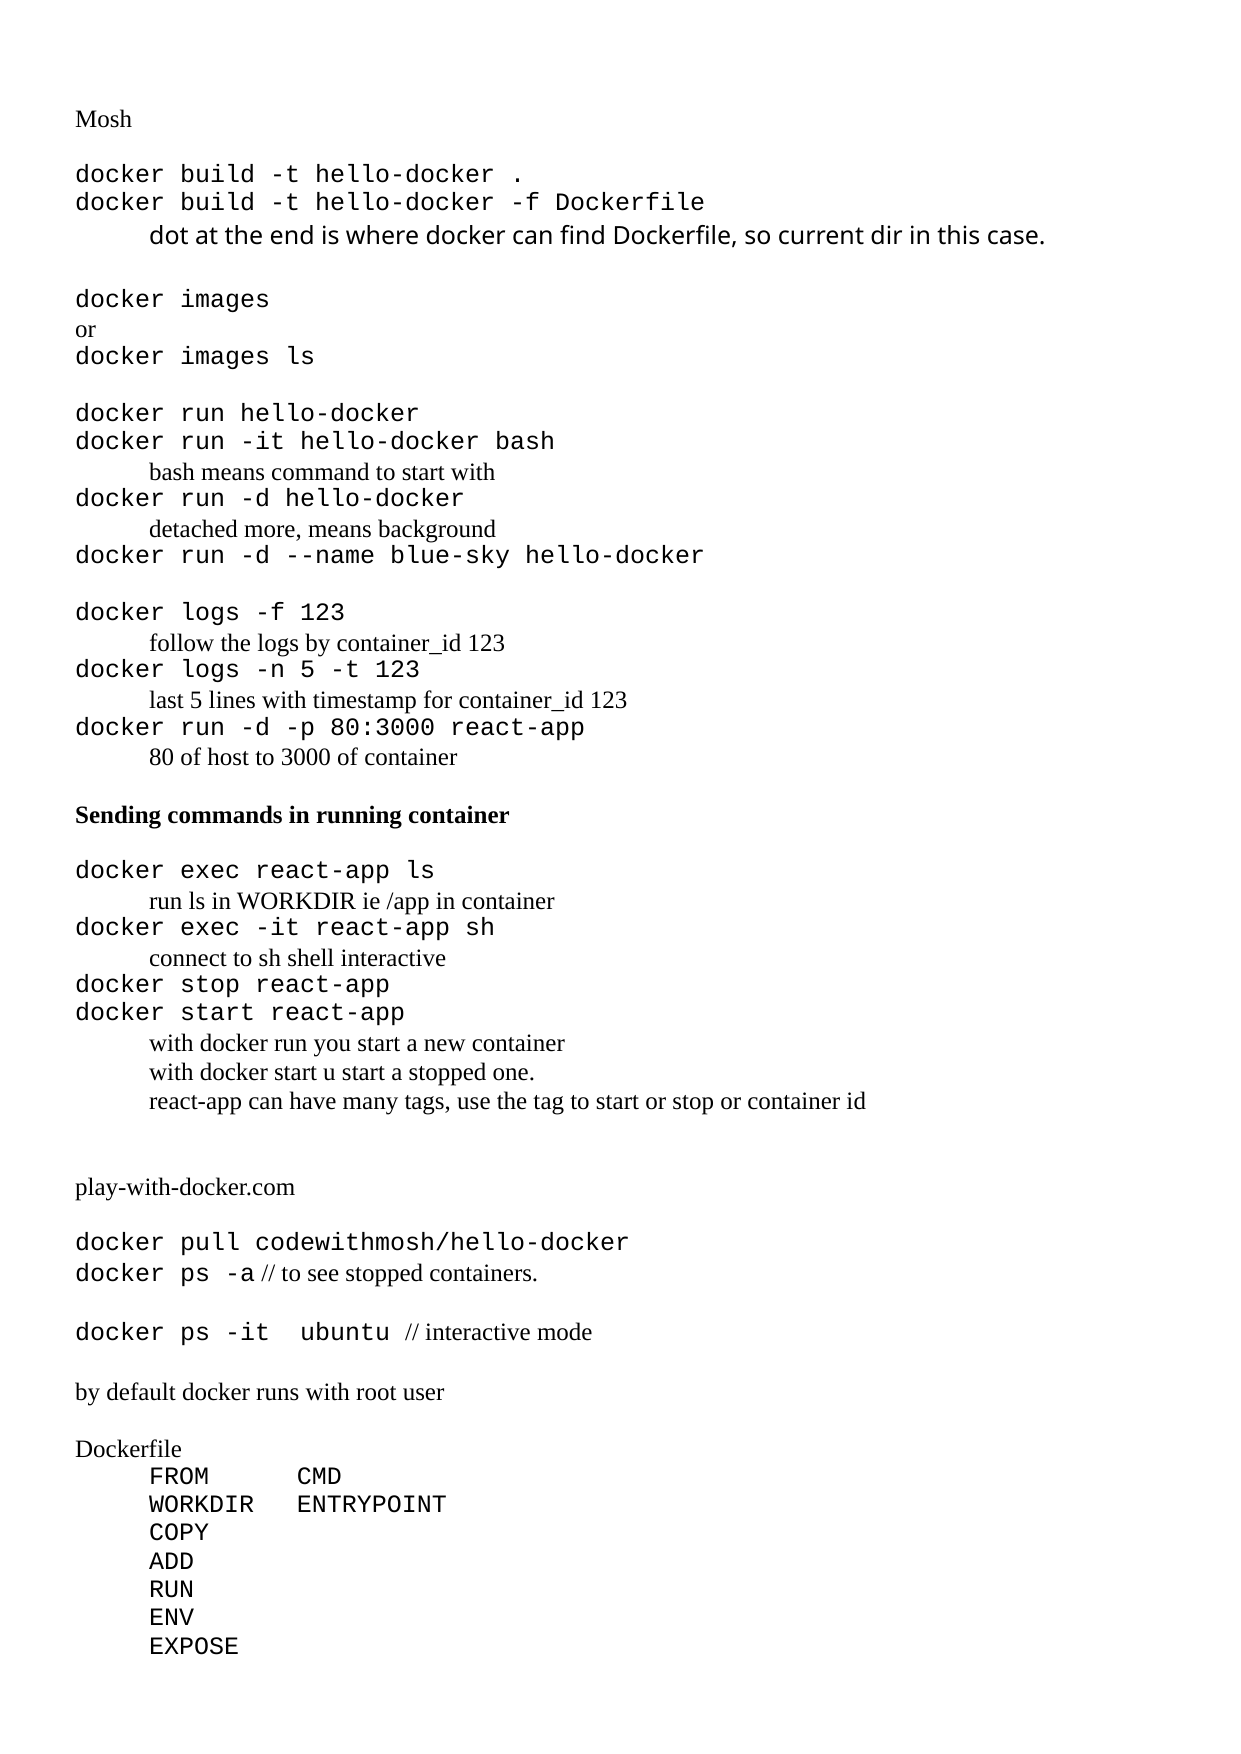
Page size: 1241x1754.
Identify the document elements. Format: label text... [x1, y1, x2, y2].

text by default docker runs with root user [75, 1377, 1165, 1406]
text dot at the end is where docker can find Dockerfile, so current dir in this case. [75, 218, 1165, 252]
text docker run -d hello-docker [75, 486, 1165, 514]
text docker images ls [75, 343, 1165, 372]
text docker build -t hello-docker -f Dockerfile [75, 189, 1165, 218]
text ENV [75, 1605, 1165, 1633]
text RUN [75, 1577, 1165, 1605]
text with docker run you start a new container [75, 1028, 1165, 1057]
text docker run hello-docker [75, 400, 1165, 429]
text ADD [75, 1548, 1165, 1577]
text Dockerfile [75, 1434, 1165, 1463]
text docker run -d --name blue-sky hello-docker [75, 543, 1165, 571]
text react-app can have many tags, use the tag to start or stop or container id [75, 1086, 1165, 1114]
text 80 of host to 3000 of container [75, 742, 1165, 771]
text docker logs -n 5 -t 123 [75, 657, 1165, 685]
text Sending commands in running container [75, 800, 1165, 829]
text docker images [75, 286, 1165, 314]
text docker run -d -p 80:3000 react-app [75, 714, 1165, 742]
text docker exec -it react-app sh [75, 914, 1165, 943]
text Mosh [75, 104, 1165, 132]
text docker exec react-app ls [75, 857, 1165, 886]
text bash means command to start with [75, 457, 1165, 486]
text with docker start u start a stopped one. [75, 1057, 1165, 1086]
text last 5 lines with timestamp for container_id 123 [75, 685, 1165, 714]
text WORKDIR ENTRYPOINT [75, 1492, 1165, 1520]
text follow the logs by container_id 123 [75, 628, 1165, 657]
text docker ps -a // to see stopped containers. [75, 1258, 1165, 1289]
text docker ps -it ubuntu // interactive mode [75, 1317, 1165, 1348]
text COPY [75, 1520, 1165, 1548]
text connect to sh shell interactive [75, 943, 1165, 972]
text run ls in WORKDIR ie /app in container [75, 886, 1165, 914]
text EXPOSE [75, 1633, 1165, 1662]
text play-with-docker.com [75, 1172, 1165, 1201]
text FROM CMD [75, 1463, 1165, 1492]
text docker build -t hello-docker . [75, 161, 1165, 189]
text or [75, 314, 1165, 343]
text detached more, means background [75, 514, 1165, 543]
text docker stop react-app [75, 972, 1165, 1000]
text docker start react-app [75, 1000, 1165, 1028]
text docker pull codewithmosh/hello-docker [75, 1229, 1165, 1258]
text docker logs -f 123 [75, 600, 1165, 628]
text docker run -it hello-docker bash [75, 429, 1165, 457]
